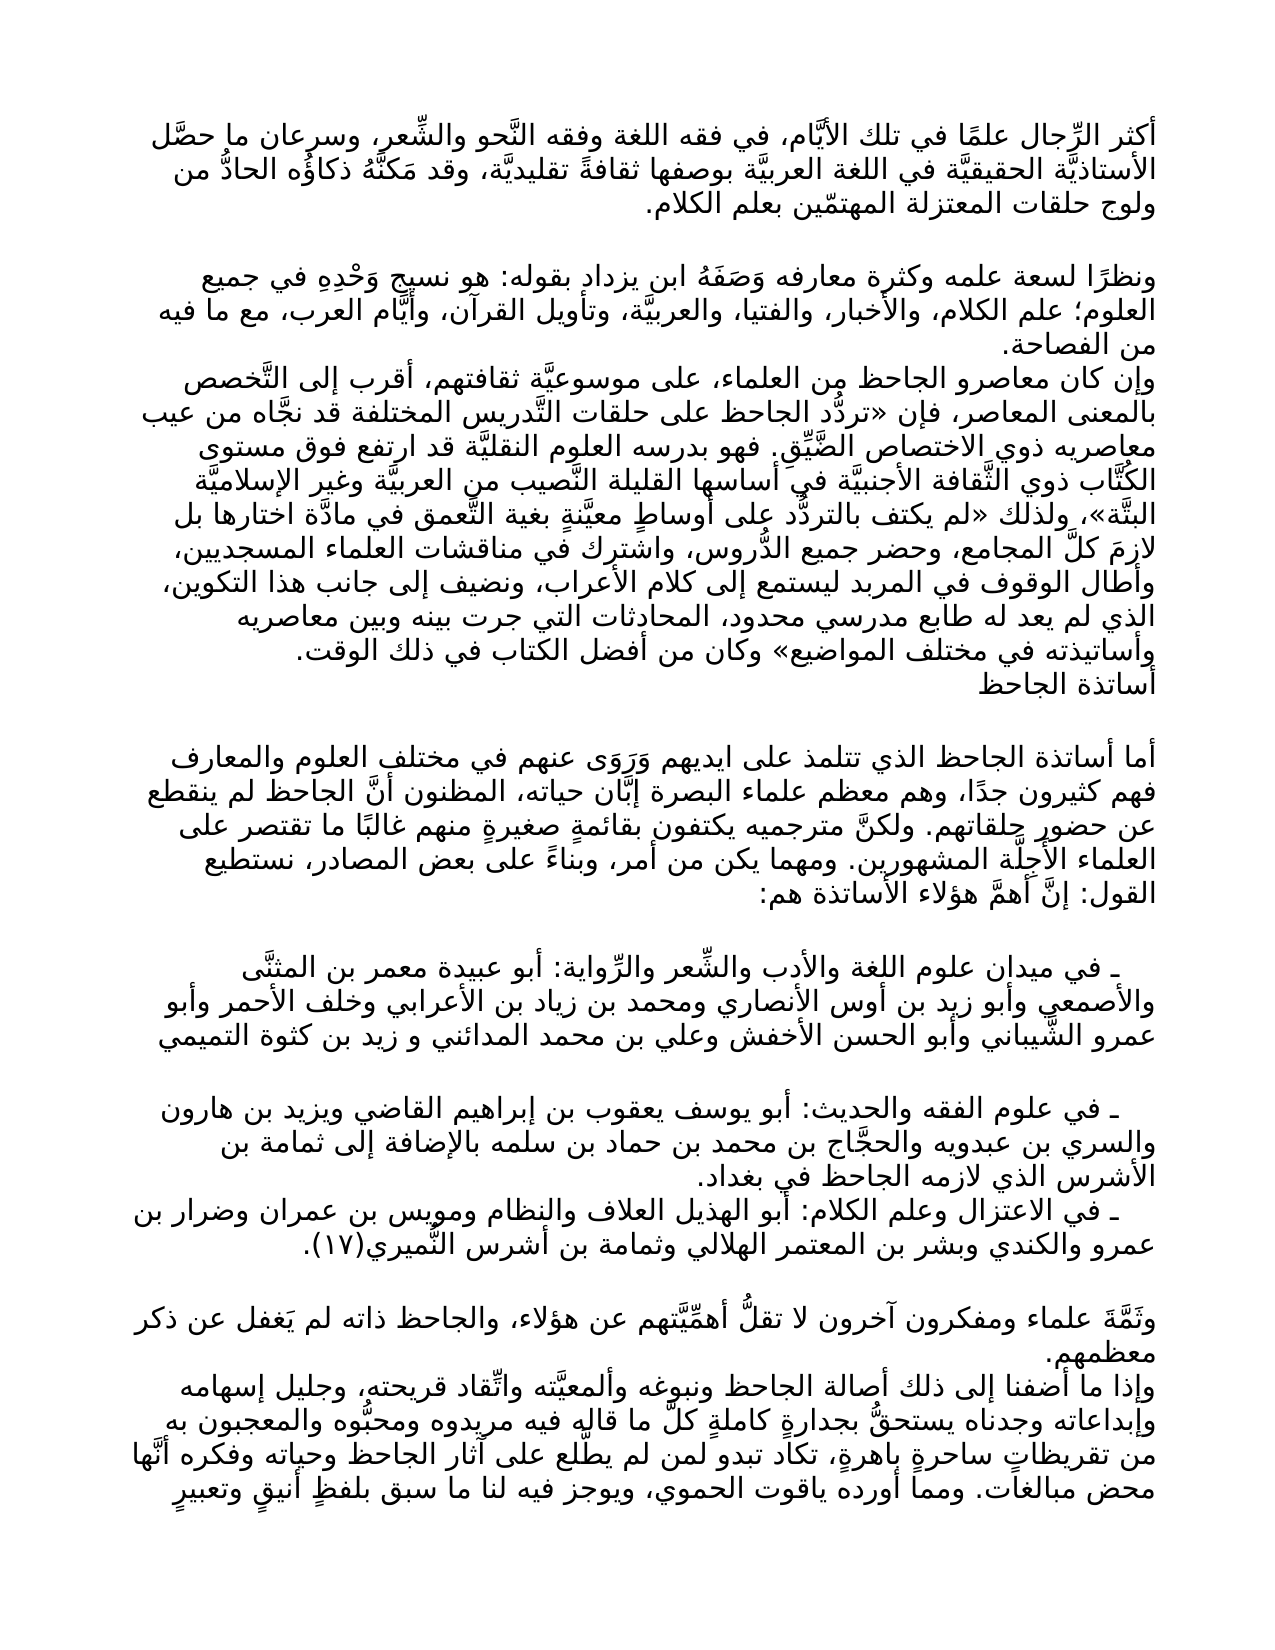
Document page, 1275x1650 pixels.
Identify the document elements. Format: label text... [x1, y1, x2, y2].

text ونظرًا لسعة علمه وكثرة معارفه وَصَفَهُ ابن يزداد بقوله: هو نسيج وَحْدِهِ في جميع العلوم؛ علم الكلام، والأخبار، والفتيا، والعربيَّة، وتأويل القرآن، وأيَّام العرب، مع ما فيه من الفصاحة. [118, 260, 1157, 362]
text ـ في الاعتزال وعلم الكلام: أبو الهذيل العلاف والنظام ومويس بن عمران وضرار بن عمرو والكندي وبشر بن المعتمر الهلالي وثمامة بن أشرس النُّميري(١٧). [118, 1194, 1157, 1262]
text وثَمَّةَ علماء ومفكرون آخرون لا تقلُّ أهمِّيَّتهم عن هؤلاء، والجاحظ ذاته لم يَغفل عن ذكر معظمهم. [118, 1301, 1157, 1369]
text أما أساتذة الجاحظ الذي تتلمذ على ايديهم وَرَوَى عنهم في مختلف العلوم والمعارف فهم كثيرون جدًا، وهم معظم علماء البصرة إبَّان حياته، المظنون أنَّ الجاحظ لم ينقطع عن حضور حلقاتهم. ولكنَّ مترجميه يكتفون بقائمةٍ صغيرةٍ منهم غالبًا ما تقتصر على العلماء الأَجِلَّة المشهورين. ومهما يكن من أمر، وبناءً على بعض المصادر، نستطيع القول: إنَّ أهمَّ هؤلاء الأساتذة هم: [118, 741, 1157, 911]
text ـ في ميدان علوم اللغة والأدب والشِّعر والرِّواية: أبو عبيدة معمر بن المثنَّى والأصمعي وأبو زيد بن أوس الأنصاري ومحمد بن زياد بن الأعرابي وخلف الأحمر وأبو عمرو الشَّيباني وأبو الحسن الأخفش وعلي بن محمد المدائني و زيد بن كثوة التميمي [118, 950, 1157, 1052]
text وإذا ما أضفنا إلى ذلك أصالة الجاحظ ونبوغه وألمعيَّته واتِّقاد قريحته، وجليل إسهامه وإبداعاته وجدناه يستحقُّ بجدارةٍ كاملةٍ كلَّ ما قاله فيه مريدوه ومحبُّوه والمعجبون به من تقريظاتٍ ساحرةٍ باهرةٍ، تكاد تبدو لمن لم يطَّلع على آثار الجاحظ وحياته وفكره أنَّها محض مبالغات. ومما أورده ياقوت الحموي، ويوجز فيه لنا ما سبق بلفظٍ أنيقٍ وتعبيرٍ رشيقٍ قوله: «أبو عثمان الجاحظ، خطيبُ المسلمين، وشيخُ المتكلِّمين، ومَدْرَهُ المتقدمين والمتأخِّرين. إن تكلَّم حكى سحبان في البلاغة، وإن ناظر ضارع النَّظَّام في الجدال، وإن جدَّ خرج في مسك عامر بن عبد قيس، وإن هَزَلَ زاد على مزبد، حبيب القلوب، ومزاج الأرَّواح، وشيخ الأدب، ولسان العرب، كتبه رياضٌ زاهرةٌ، ورسائله أفنانٌ مثمرةٌ، ما نازعه منازعٌ إلا رشاه أنفاً، ولا تعرَّض له منقوصٌ إلا قدَّم له التَّواضع استبقاءً. الخلفاء تعرفه، والأمراء تصافيه وتنادمه، والعلماء تأخذ عنه، والخاصَّة تسلِّم له، والعامَّة تحبُّه. جَمَعَ بَيْنَ اللسان والقلم، وبَيْنَ الفطنة والعلم، وبين الرأي والأدب، وبين النثر والنظم، وبين الذكاء والفهم، طال عمره، وفشت حكمته، وظهرت خلَّته، ووطئ الرِّجال عقبه، وتهادوا أدبه، وافتخروا بالانتساب إليه. [118, 1369, 1157, 1505]
text ـ في علوم الفقه والحديث: أبو يوسف يعقوب بن إبراهيم القاضي ويزيد بن هارون والسري بن عبدويه والحجَّاج بن محمد بن حماد بن سلمه بالإضافة إلى ثمامة بن الأشرس الذي لازمه الجاحظ في بغداد. [118, 1092, 1157, 1194]
text أساتذة الجاحظ [118, 667, 1157, 701]
text وإن كان معاصرو الجاحظ من العلماء، على موسوعيَّة ثقافتهم، أقرب إلى التَّخصص بالمعنى المعاصر، فإن «تردُّد الجاحظ على حلقات التَّدريس المختلفة قد نجَّاه من عيب معاصريه ذوي الاختصاص الضَّيِّقِ. فهو بدرسه العلوم النقليَّة قد ارتفع فوق مستوى الكُتَّاب ذوي الثَّقافة الأجنبيَّة في أساسها القليلة النَّصيب من العربيَّة وغير الإسلاميَّة البتَّة»، ولذلك «لم يكتف بالتردُّد على أوساطٍ معيَّنةٍ بغية التَّعمق في مادَّة اختارها بل لازمَ كلَّ المجامع، وحضر جميع الدُّروس، واشترك في مناقشات العلماء المسجديين، وأطال الوقوف في المربد ليستمع إلى كلام الأعراب، ونضيف إلى جانب هذا التكوين، الذي لم يعد له طابع مدرسي محدود، المحادثات التي جرت بينه وبين معاصريه وأساتيذته في مختلف المواضيع» وكان من أفضل الكتاب في ذلك الوقت. [118, 362, 1157, 667]
text لقد تكوَّنَتْ لدى الجاحظ ثقافةٌ هائلةٌ ومعارفُ طائلةٌ عن طريق التحاقه بحلقات العلم المسجديَّة التي كانت تجتمع لمناقشة عددٍ كبيرٍ وواسعٍ من الأسئلة، وبمتابعة محاضرات أكثر الرِّجال علمًا في تلك الأيَّام، في فقه اللغة وفقه النَّحو والشِّعر، وسرعان ما حصَّل الأستاذيَّة الحقيقيَّة في اللغة العربيَّة بوصفها ثقافةً تقليديَّة، وقد مَكنَّهُ ذكاؤُه الحادُّ من ولوج حلقات المعتزلة المهتمّين بعلم الكلام. [118, 118, 1157, 220]
